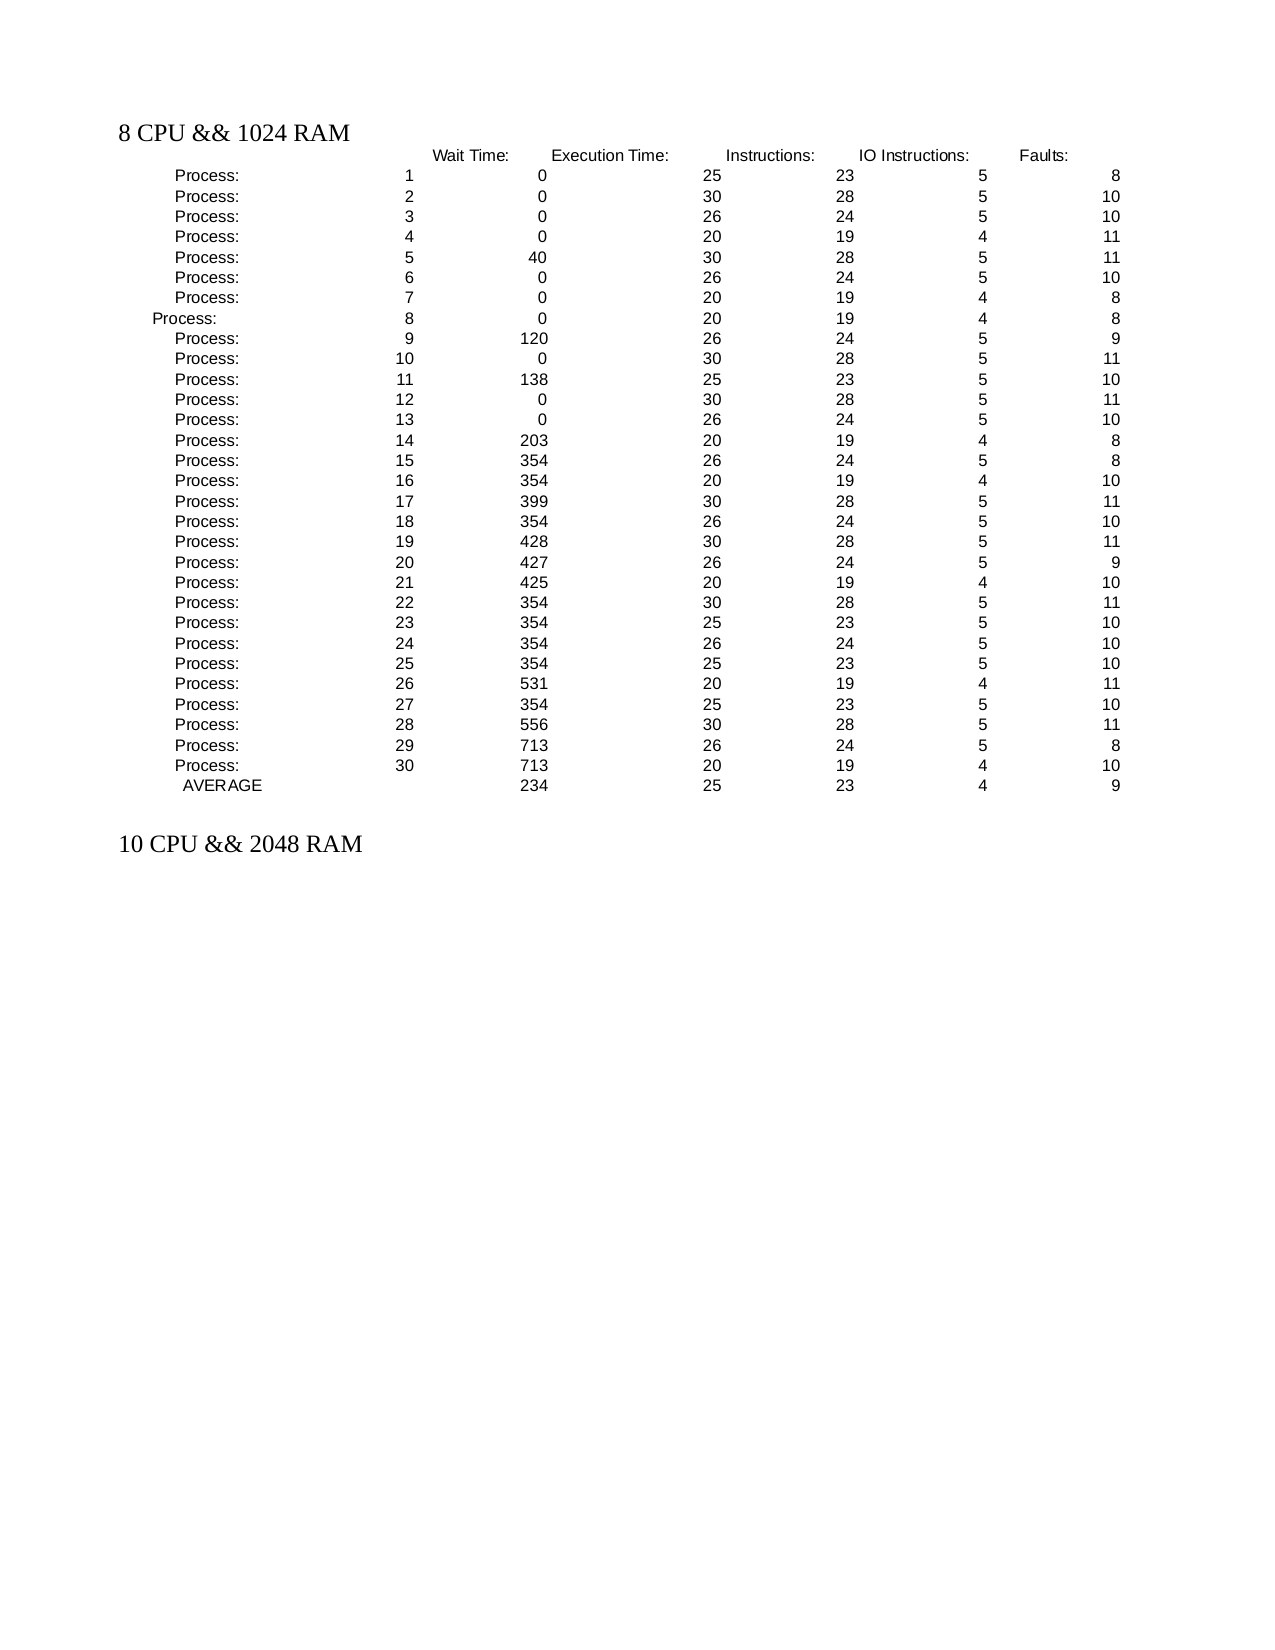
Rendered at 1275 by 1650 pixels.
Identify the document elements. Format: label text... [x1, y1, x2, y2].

text 10 CPU && 2048 RAM [118, 829, 1157, 858]
text 8 CPU && 1024 RAM [118, 118, 1157, 147]
